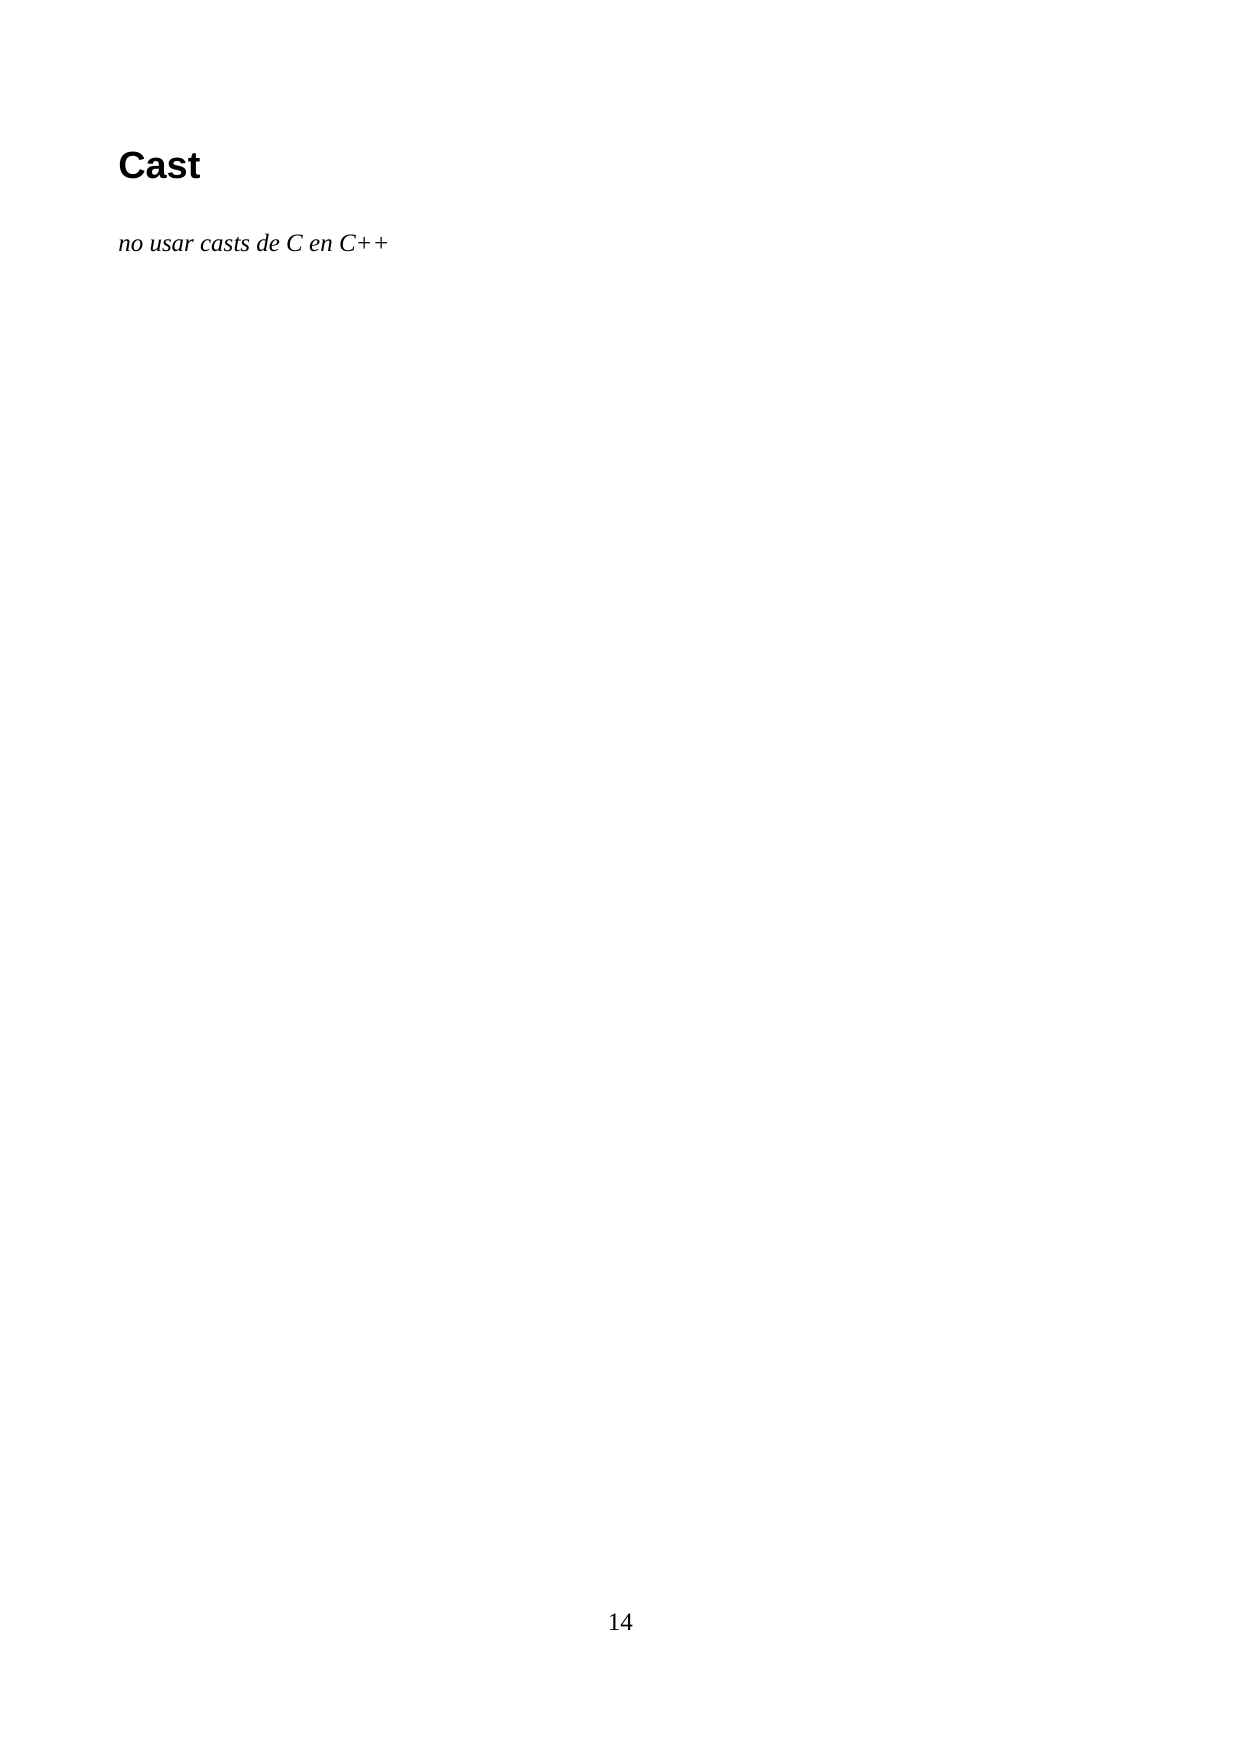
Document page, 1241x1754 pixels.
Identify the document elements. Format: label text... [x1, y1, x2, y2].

subtitle Cast [118, 143, 1122, 187]
text no usar casts de C en C++ [118, 228, 1122, 257]
